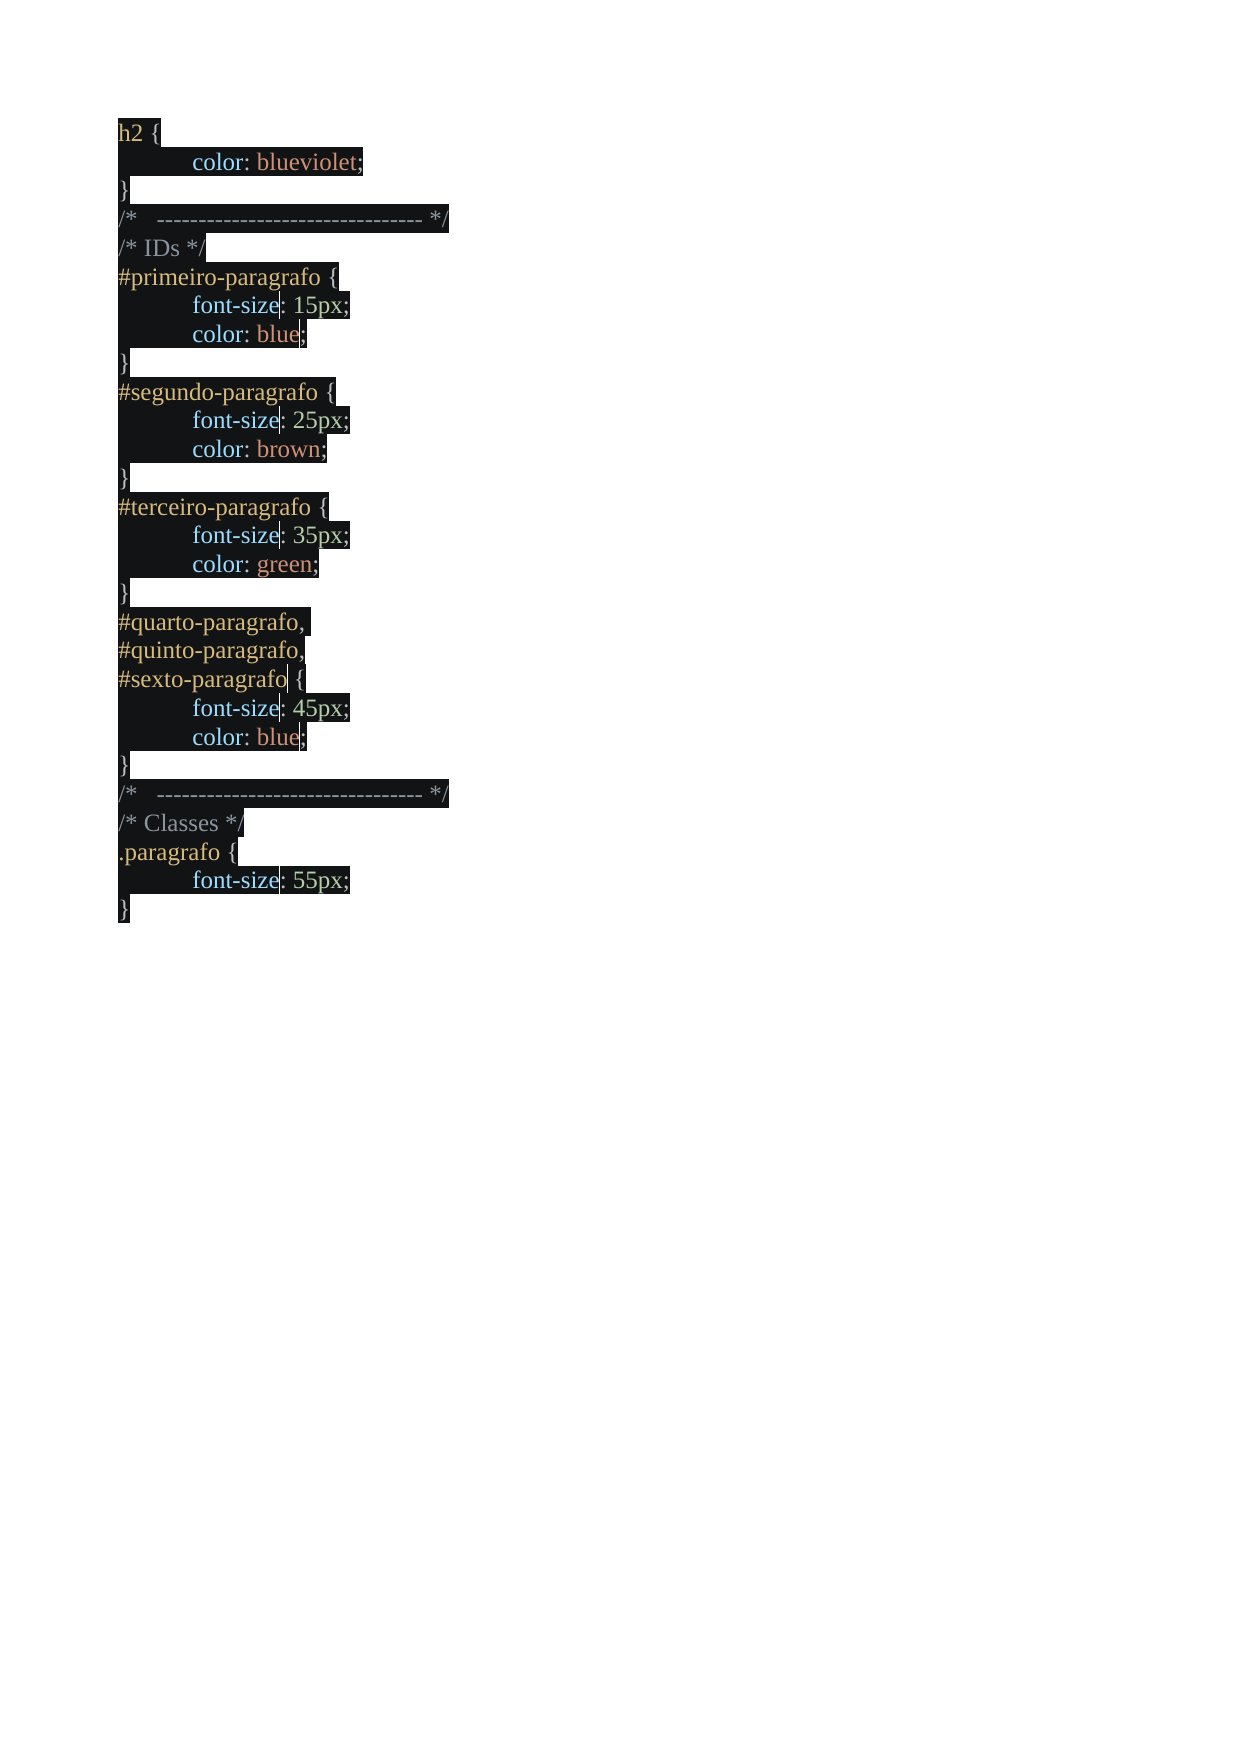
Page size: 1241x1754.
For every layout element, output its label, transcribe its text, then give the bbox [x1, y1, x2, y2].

text #quarto-paragrafo, [118, 607, 1122, 636]
text } [118, 463, 1122, 492]
text font-size: 15px; [118, 291, 1122, 319]
text #primeiro-paragrafo { [118, 262, 1122, 291]
text color: green; [118, 549, 1122, 578]
text /* Classes */ [118, 808, 1122, 837]
text h2 { [118, 118, 1122, 147]
text color: blue; [118, 722, 1122, 751]
text font-size: 25px; [118, 406, 1122, 434]
text } [118, 176, 1122, 204]
text } [118, 578, 1122, 607]
text #terceiro-paragrafo { [118, 492, 1122, 521]
text font-size: 45px; [118, 693, 1122, 722]
text #quinto-paragrafo, [118, 636, 1122, 664]
text color: blueviolet; [118, 147, 1122, 176]
text font-size: 55px; [118, 866, 1122, 894]
text } [118, 751, 1122, 779]
text /* -------------------------------- */ [118, 204, 1122, 233]
text .paragrafo { [118, 837, 1122, 866]
text /* IDs */ [118, 233, 1122, 262]
text /* -------------------------------- */ [118, 779, 1122, 808]
text } [118, 894, 1122, 923]
text color: brown; [118, 434, 1122, 463]
text #sexto-paragrafo { [118, 664, 1122, 693]
text } [118, 348, 1122, 377]
text #segundo-paragrafo { [118, 377, 1122, 406]
text font-size: 35px; [118, 521, 1122, 549]
text color: blue; [118, 319, 1122, 348]
